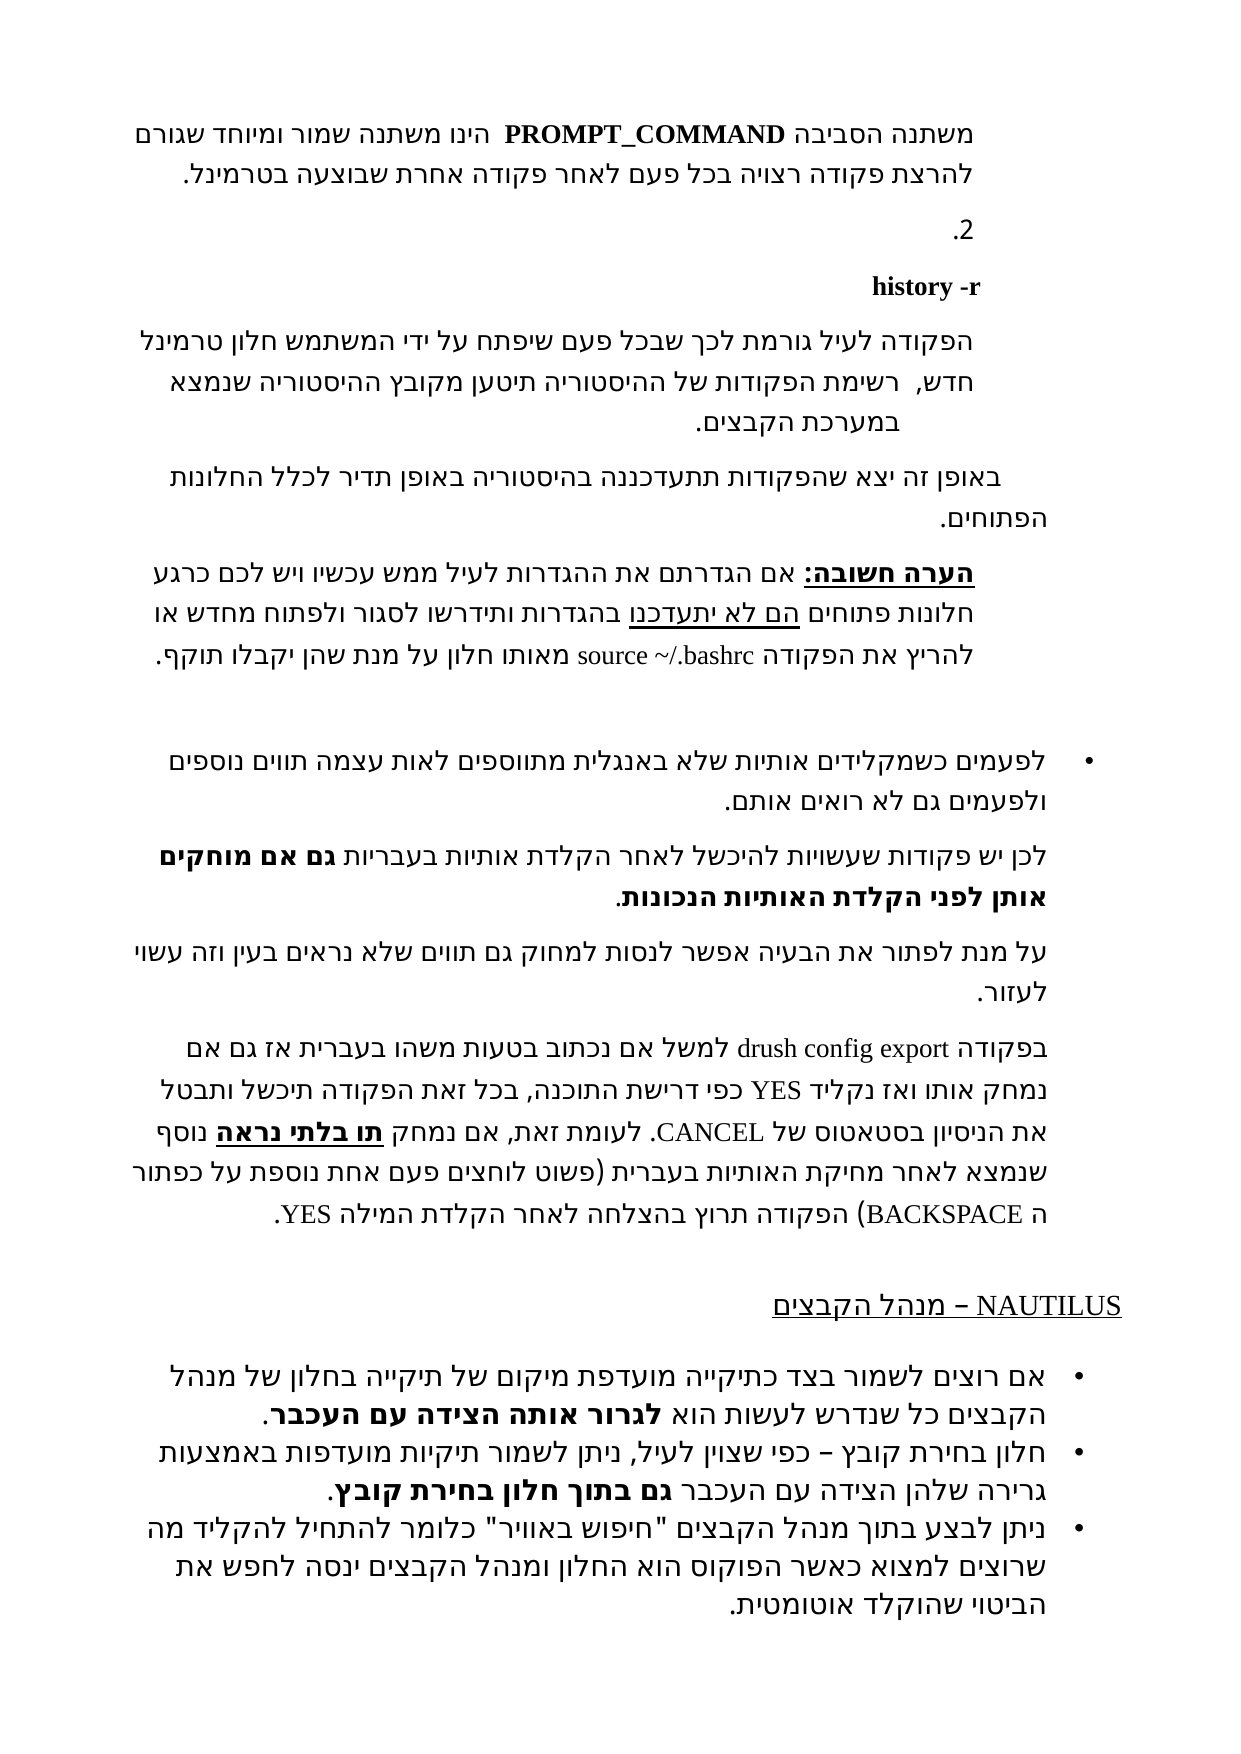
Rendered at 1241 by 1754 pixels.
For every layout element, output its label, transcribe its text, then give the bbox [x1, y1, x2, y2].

text משתנה הסביבה PROMPT_COMMAND הינו משתנה שמור ומיוחד שגורם להרצת פקודה רצויה בכל פעם לאחר פקודה אחרת שבוצעה בטרמינל. [118, 118, 1122, 195]
text NAUTILUS – מנהל הקבצים [118, 1288, 1122, 1327]
list history -r [118, 270, 1122, 306]
list 2. [118, 215, 1122, 250]
text על מנת לפתור את הבעיה אפשר לנסות למחוק גם תווים שלא נראים בעין וזה עשוי לעזור. [118, 937, 1048, 1013]
text בפקודה drush config export למשל אם נכתוב בטעות משהו בעברית אז גם אם נמחק אותו ואז נקליד YES כפי דרישת התוכנה, בכל זאת הפקודה תיכשל ותבטל את הניסיון בסטאטוס של CANCEL. לעומת זאת, אם נמחק תו בלתי נראה נוסף שנמצא לאחר מחיקת האותיות בעברית (פשוט לוחצים פעם אחת נוספת על כפתור ה BACKSPACE) הפקודה תרוץ בהצלחה לאחר הקלדת המילה YES. [118, 1033, 1048, 1234]
list ניתן לבצע בתוך מנהל הקבצים "חיפוש באוויר" כלומר להתחיל להקליד מה שרוצים למצוא כאשר הפוקוס הוא החלון ומנהל הקבצים ינסה לחפש את הביטוי שהוקלד אוטומטית. [118, 1512, 1084, 1627]
list הפקודה לעיל גורמת לכך שבכל פעם שיפתח על ידי המשתמש חלון טרמינל חדש, רשימת הפקודות של ההיסטוריה תיטען מקובץ ההיסטוריה שנמצא במערכת הקבצים. [118, 326, 1122, 443]
list לפעמים כשמקלידים אותיות שלא באנגלית מתווספים לאות עצמה תווים נוספים ולפעמים גם לא רואים אותם. [118, 746, 1084, 822]
list באופן זה יצא שהפקודות תתעדכננה בהיסטוריה באופן תדיר לכלל החלונות הפתוחים. [118, 462, 1122, 538]
text לכן יש פקודות שעשויות להיכשל לאחר הקלדת אותיות בעבריות גם אם מוחקים אותן לפני הקלדת האותיות הנכונות. [118, 841, 1048, 917]
text הערה חשובה: אם הגדרתם את ההגדרות לעיל ממש עכשיו ויש לכם כרגע חלונות פתוחים הם לא יתעדכנו בהגדרות ותידרשו לסגור ולפתוח מחדש או להריץ את הפקודה source ~/.bashrc מאותו חלון על מנת שהן יקבלו תוקף. [118, 558, 1122, 675]
list אם רוצים לשמור בצד כתיקייה מועדפת מיקום של תיקייה בחלון של מנהל הקבצים כל שנדרש לעשות הוא לגרור אותה הצידה עם העכבר. [118, 1360, 1084, 1436]
list חלון בחירת קובץ – כפי שצוין לעיל, ניתן לשמור תיקיות מועדפות באמצעות גרירה שלהן הצידה עם העכבר גם בתוך חלון בחירת קובץ. [118, 1436, 1084, 1512]
